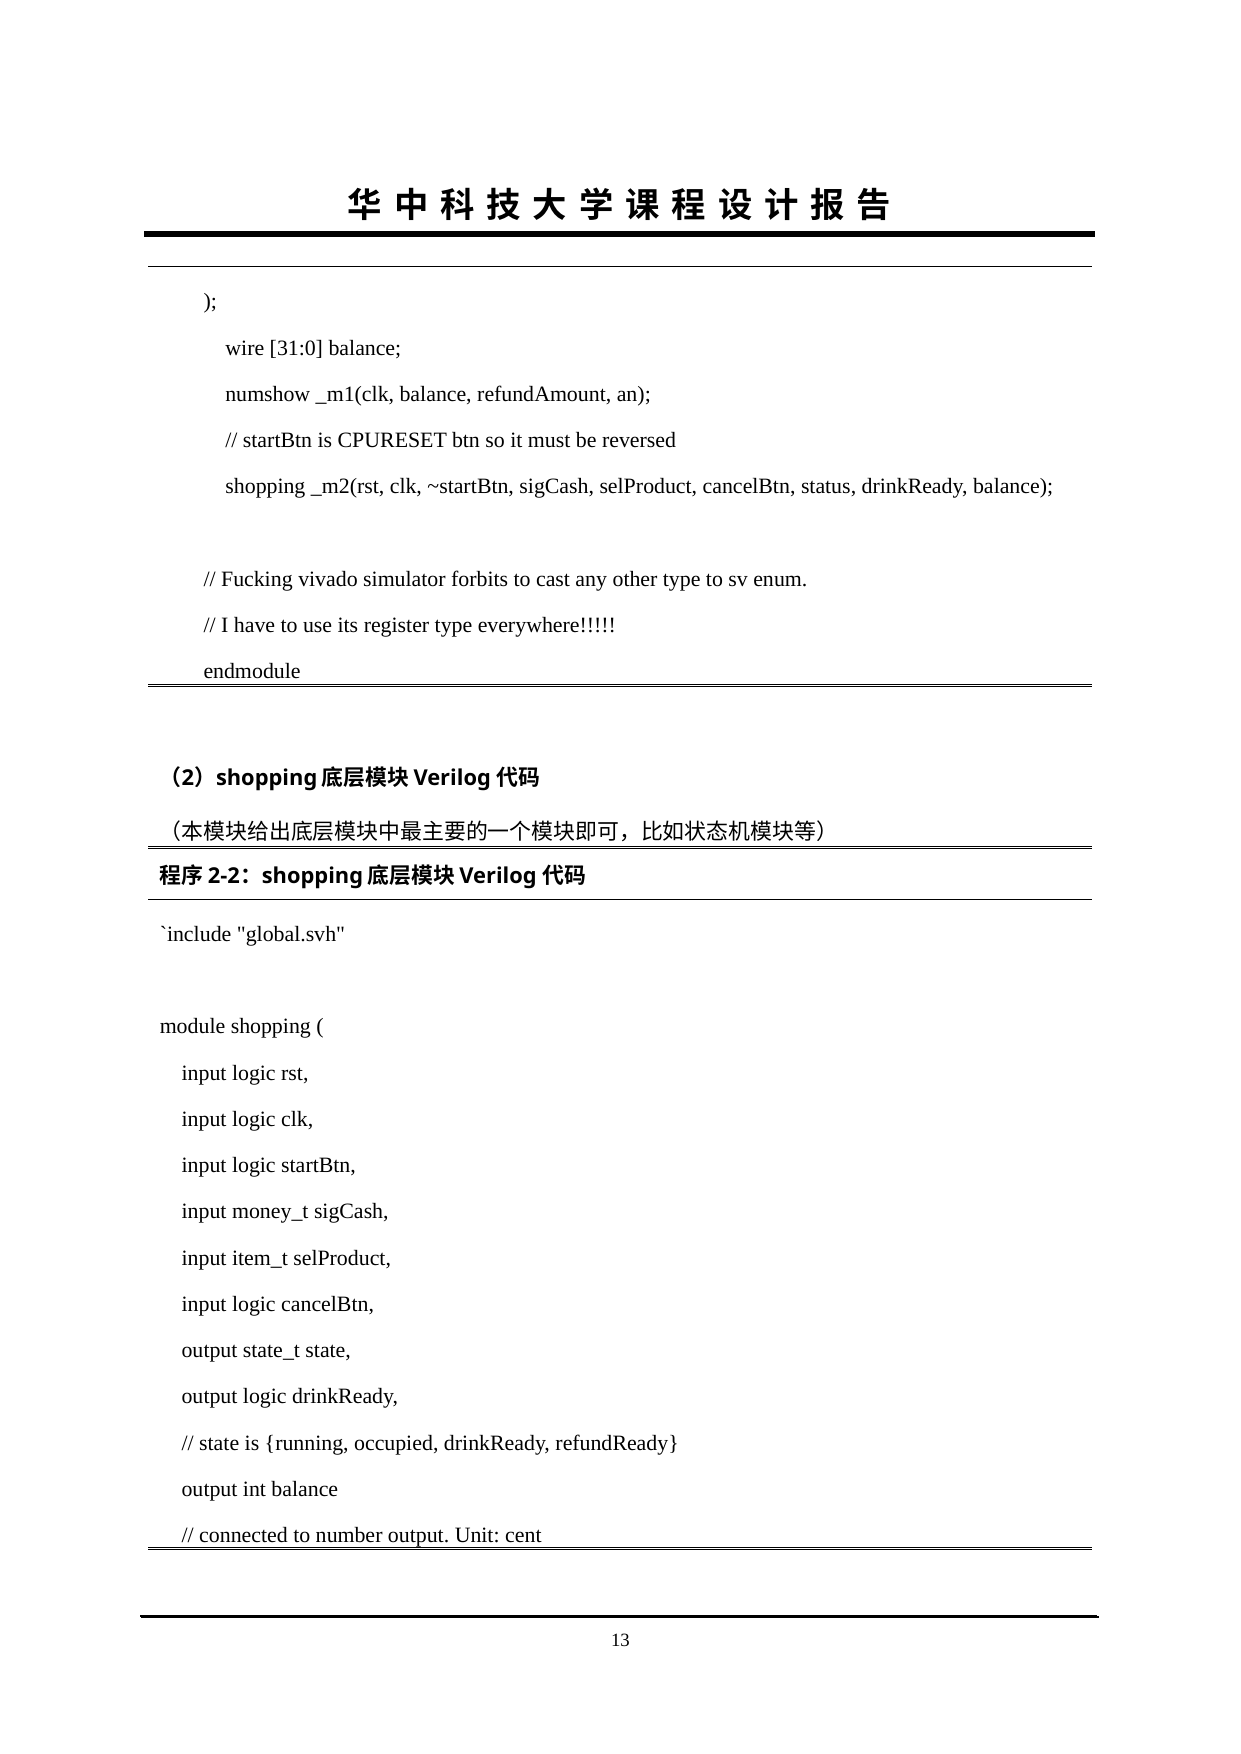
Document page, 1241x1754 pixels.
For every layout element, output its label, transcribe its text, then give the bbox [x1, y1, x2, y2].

text （2）shopping底层模块Verilog 代码 [159, 760, 1081, 792]
table_header 程序2-2：shopping底层模块Verilog 代码 [148, 849, 1092, 899]
table_cell `include "global.svh" module shopping ( input logic rst, input logic clk, input logic startBtn, input money_t sigCash, input item_t selProduct, input logic cancelBtn, output state_t state, output logic drinkReady, // state is {running, occupied, drinkReady, refundReady} output int balance // connected to number output. Unit: cent [148, 900, 1092, 1547]
table_cell ); wire [31:0] balance; numshow _m1(clk, balance, refundAmount, an); // startBtn is CPURESET btn so it must be reversed shopping _m2(rst, clk, ~startBtn, sigCash, selProduct, cancelBtn, status, drinkReady, balance); // Fucking vivado simulator forbits to cast any other type to sv enum. // I have to use its register type everywhere!!!!! endmodule [148, 267, 1092, 683]
text （本模块给出底层模块中最主要的一个模块即可，比如状态机模块等） [159, 814, 1081, 846]
